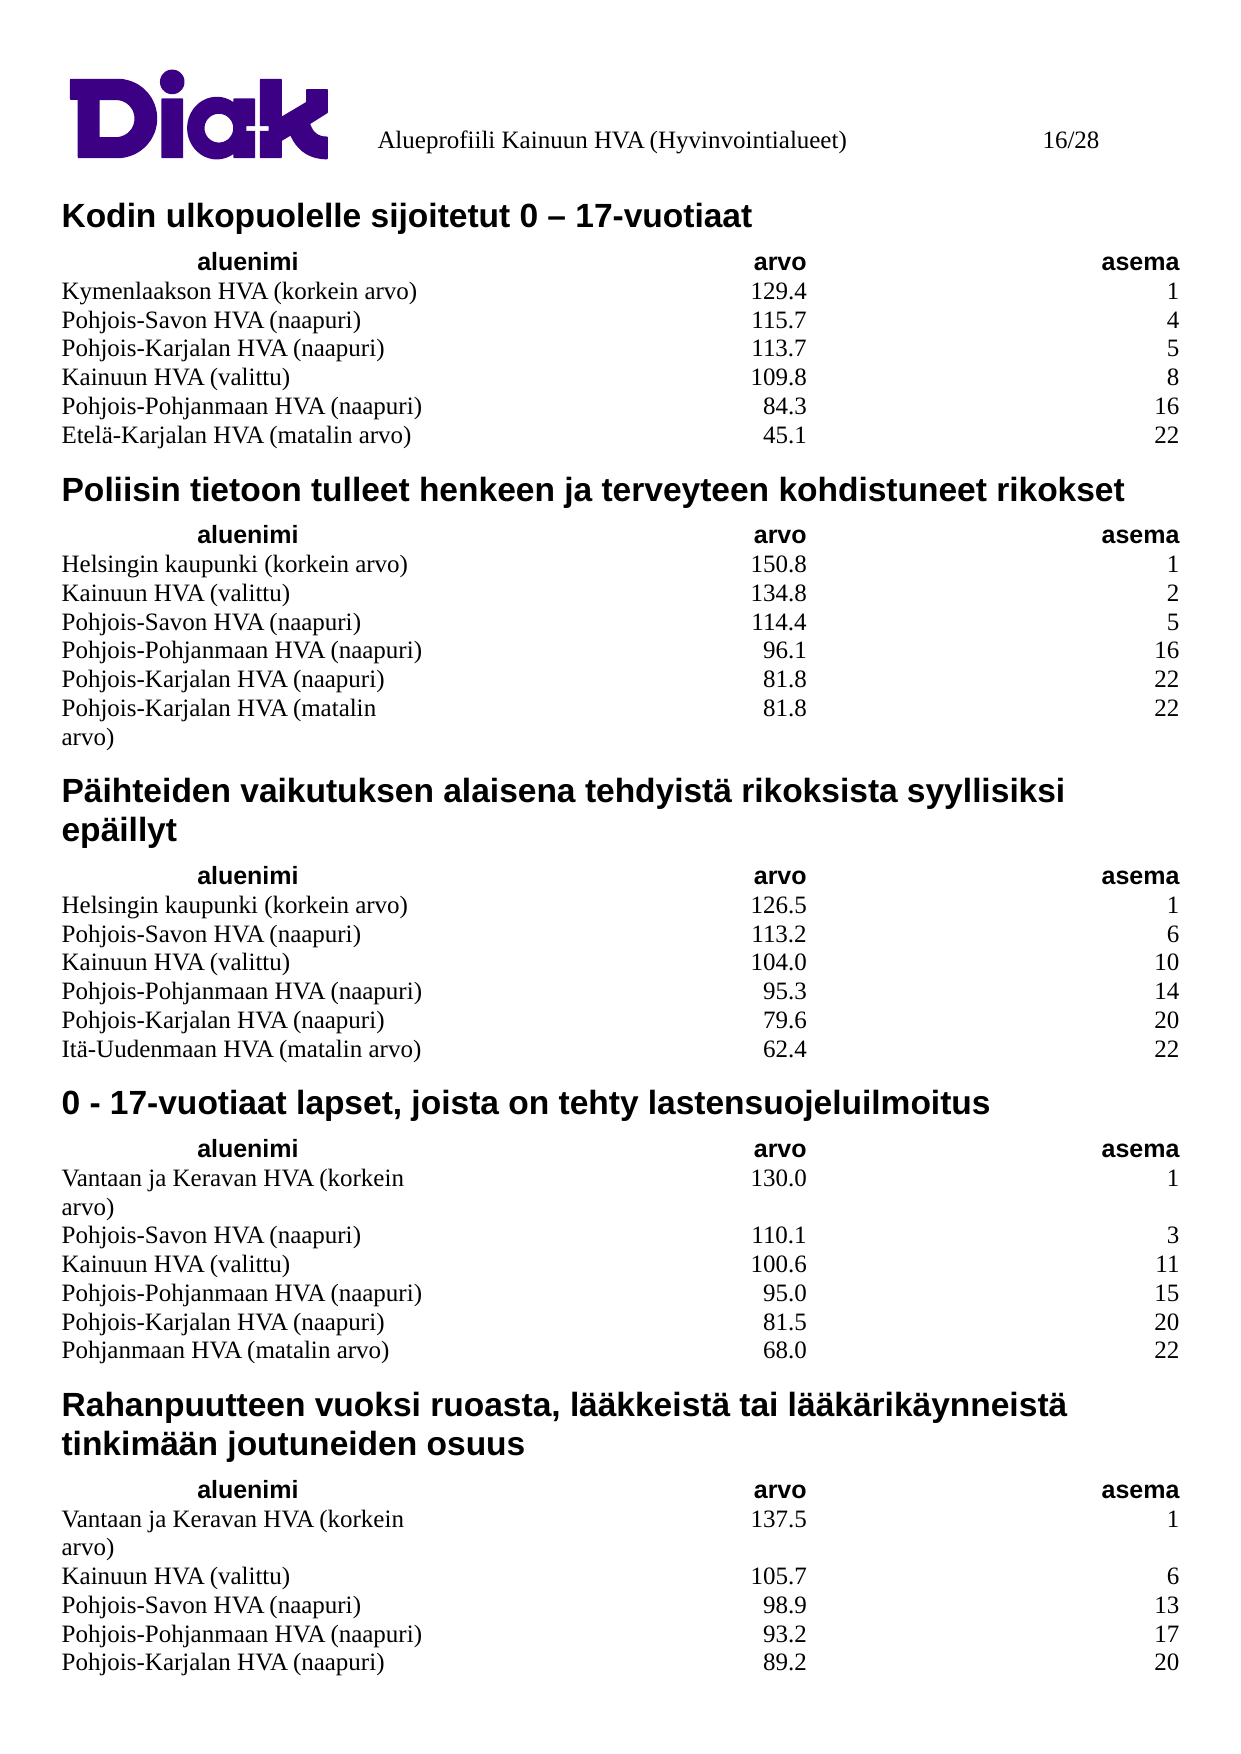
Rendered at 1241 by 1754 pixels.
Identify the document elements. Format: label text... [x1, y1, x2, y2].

table_cell Pohjois-Karjalan HVA (naapuri) [61, 1005, 434, 1034]
table_cell 81.8 [434, 693, 806, 751]
table_cell Kainuun HVA (valittu) [61, 1561, 434, 1590]
table_header asema [806, 247, 1179, 276]
table_cell Vantaan ja Keravan HVA (korkein arvo) [61, 1504, 434, 1561]
table_header aluenimi [61, 1134, 434, 1163]
table_cell 130.0 [434, 1163, 806, 1221]
table_cell 4 [806, 305, 1179, 333]
table_cell 113.7 [434, 334, 806, 362]
table_cell 105.7 [434, 1561, 806, 1590]
table_cell 137.5 [434, 1504, 806, 1561]
table_cell 1 [806, 1504, 1179, 1561]
subtitle 0 - 17-vuotiaat lapset, joista on tehty lastensuojeluilmoitus [61, 1083, 1179, 1122]
table_header arvo [434, 861, 806, 890]
table_cell 5 [806, 334, 1179, 362]
table_cell 84.3 [434, 391, 806, 420]
table_cell Pohjois-Savon HVA (naapuri) [61, 607, 434, 636]
table_cell 104.0 [434, 948, 806, 976]
table_header arvo [434, 1475, 806, 1504]
table_cell 6 [806, 919, 1179, 947]
table_cell 126.5 [434, 890, 806, 919]
table_cell 68.0 [434, 1336, 806, 1364]
table_cell Kainuun HVA (valittu) [61, 948, 434, 976]
table_cell 95.3 [434, 976, 806, 1005]
table_cell 15 [806, 1278, 1179, 1307]
table_header arvo [434, 1134, 806, 1163]
table_cell Pohjois-Karjalan HVA (naapuri) [61, 1307, 434, 1336]
table_cell Kainuun HVA (valittu) [61, 362, 434, 391]
table_cell 134.8 [434, 578, 806, 607]
table_cell 93.2 [434, 1619, 806, 1647]
table_cell 1 [806, 1163, 1179, 1221]
table_cell Pohjois-Pohjanmaan HVA (naapuri) [61, 1619, 434, 1647]
table_header asema [806, 521, 1179, 549]
table_cell Pohjois-Savon HVA (naapuri) [61, 1590, 434, 1619]
table_cell Vantaan ja Keravan HVA (korkein arvo) [61, 1163, 434, 1221]
table_cell 22 [806, 1034, 1179, 1062]
table_cell 110.1 [434, 1221, 806, 1249]
table_cell 11 [806, 1249, 1179, 1278]
table_cell 20 [806, 1005, 1179, 1034]
table_cell 98.9 [434, 1590, 806, 1619]
table_cell 13 [806, 1590, 1179, 1619]
table_cell 129.4 [434, 276, 806, 305]
table_cell 16 [806, 636, 1179, 664]
table_cell 6 [806, 1561, 1179, 1590]
table_cell 79.6 [434, 1005, 806, 1034]
table_cell 89.2 [434, 1648, 806, 1676]
table_cell 114.4 [434, 607, 806, 636]
table_cell 20 [806, 1307, 1179, 1336]
table_cell 2 [806, 578, 1179, 607]
table_cell 20 [806, 1648, 1179, 1676]
table_cell 22 [806, 420, 1179, 448]
table_cell 115.7 [434, 305, 806, 333]
table_cell Etelä-Karjalan HVA (matalin arvo) [61, 420, 434, 448]
table_cell 14 [806, 976, 1179, 1005]
table_cell 1 [806, 890, 1179, 919]
table_cell 22 [806, 664, 1179, 693]
table_cell 8 [806, 362, 1179, 391]
table_cell Pohjois-Karjalan HVA (naapuri) [61, 664, 434, 693]
table_cell 150.8 [434, 549, 806, 578]
table_cell Pohjois-Karjalan HVA (matalin arvo) [61, 693, 434, 751]
subtitle Rahanpuutteen vuoksi ruoasta, lääkkeistä tai lääkärikäynneistä tinkimään joutuneiden osuus [61, 1385, 1179, 1462]
table_cell 1 [806, 549, 1179, 578]
table_cell 100.6 [434, 1249, 806, 1278]
table_header arvo [434, 521, 806, 549]
table_cell 16 [806, 391, 1179, 420]
subtitle Kodin ulkopuolelle sijoitetut 0 – 17-vuotiaat [61, 196, 1179, 235]
table_cell Pohjois-Karjalan HVA (naapuri) [61, 334, 434, 362]
table_cell 81.8 [434, 664, 806, 693]
table_cell Pohjois-Pohjanmaan HVA (naapuri) [61, 976, 434, 1005]
table_cell Helsingin kaupunki (korkein arvo) [61, 890, 434, 919]
table_cell 109.8 [434, 362, 806, 391]
table_header asema [806, 861, 1179, 890]
table_cell Kainuun HVA (valittu) [61, 1249, 434, 1278]
subtitle Poliisin tietoon tulleet henkeen ja terveyteen kohdistuneet rikokset [61, 469, 1179, 508]
table_cell 96.1 [434, 636, 806, 664]
table_header asema [806, 1134, 1179, 1163]
table_cell 81.5 [434, 1307, 806, 1336]
table_cell 22 [806, 1336, 1179, 1364]
table_cell Helsingin kaupunki (korkein arvo) [61, 549, 434, 578]
table_cell 5 [806, 607, 1179, 636]
table_cell Pohjois-Savon HVA (naapuri) [61, 1221, 434, 1249]
table_cell 45.1 [434, 420, 806, 448]
table_cell 1 [806, 276, 1179, 305]
table_cell Kainuun HVA (valittu) [61, 578, 434, 607]
table_cell Pohjois-Pohjanmaan HVA (naapuri) [61, 636, 434, 664]
table_header aluenimi [61, 521, 434, 549]
table_cell Pohjanmaan HVA (matalin arvo) [61, 1336, 434, 1364]
table_cell Pohjois-Pohjanmaan HVA (naapuri) [61, 391, 434, 420]
table_header asema [806, 1475, 1179, 1504]
table_header aluenimi [61, 861, 434, 890]
table_cell 62.4 [434, 1034, 806, 1062]
table_cell 113.2 [434, 919, 806, 947]
subtitle Päihteiden vaikutuksen alaisena tehdyistä rikoksista syyllisiksi epäillyt [61, 771, 1179, 849]
table_header arvo [434, 247, 806, 276]
table_cell Pohjois-Savon HVA (naapuri) [61, 919, 434, 947]
table_cell 95.0 [434, 1278, 806, 1307]
table_cell 10 [806, 948, 1179, 976]
table_cell Pohjois-Karjalan HVA (naapuri) [61, 1648, 434, 1676]
table_cell Kymenlaakson HVA (korkein arvo) [61, 276, 434, 305]
table_header aluenimi [61, 1475, 434, 1504]
table_cell 17 [806, 1619, 1179, 1647]
table_cell 22 [806, 693, 1179, 751]
table_cell 3 [806, 1221, 1179, 1249]
table_header aluenimi [61, 247, 434, 276]
table_cell Pohjois-Pohjanmaan HVA (naapuri) [61, 1278, 434, 1307]
table_cell Pohjois-Savon HVA (naapuri) [61, 305, 434, 333]
table_cell Itä-Uudenmaan HVA (matalin arvo) [61, 1034, 434, 1062]
